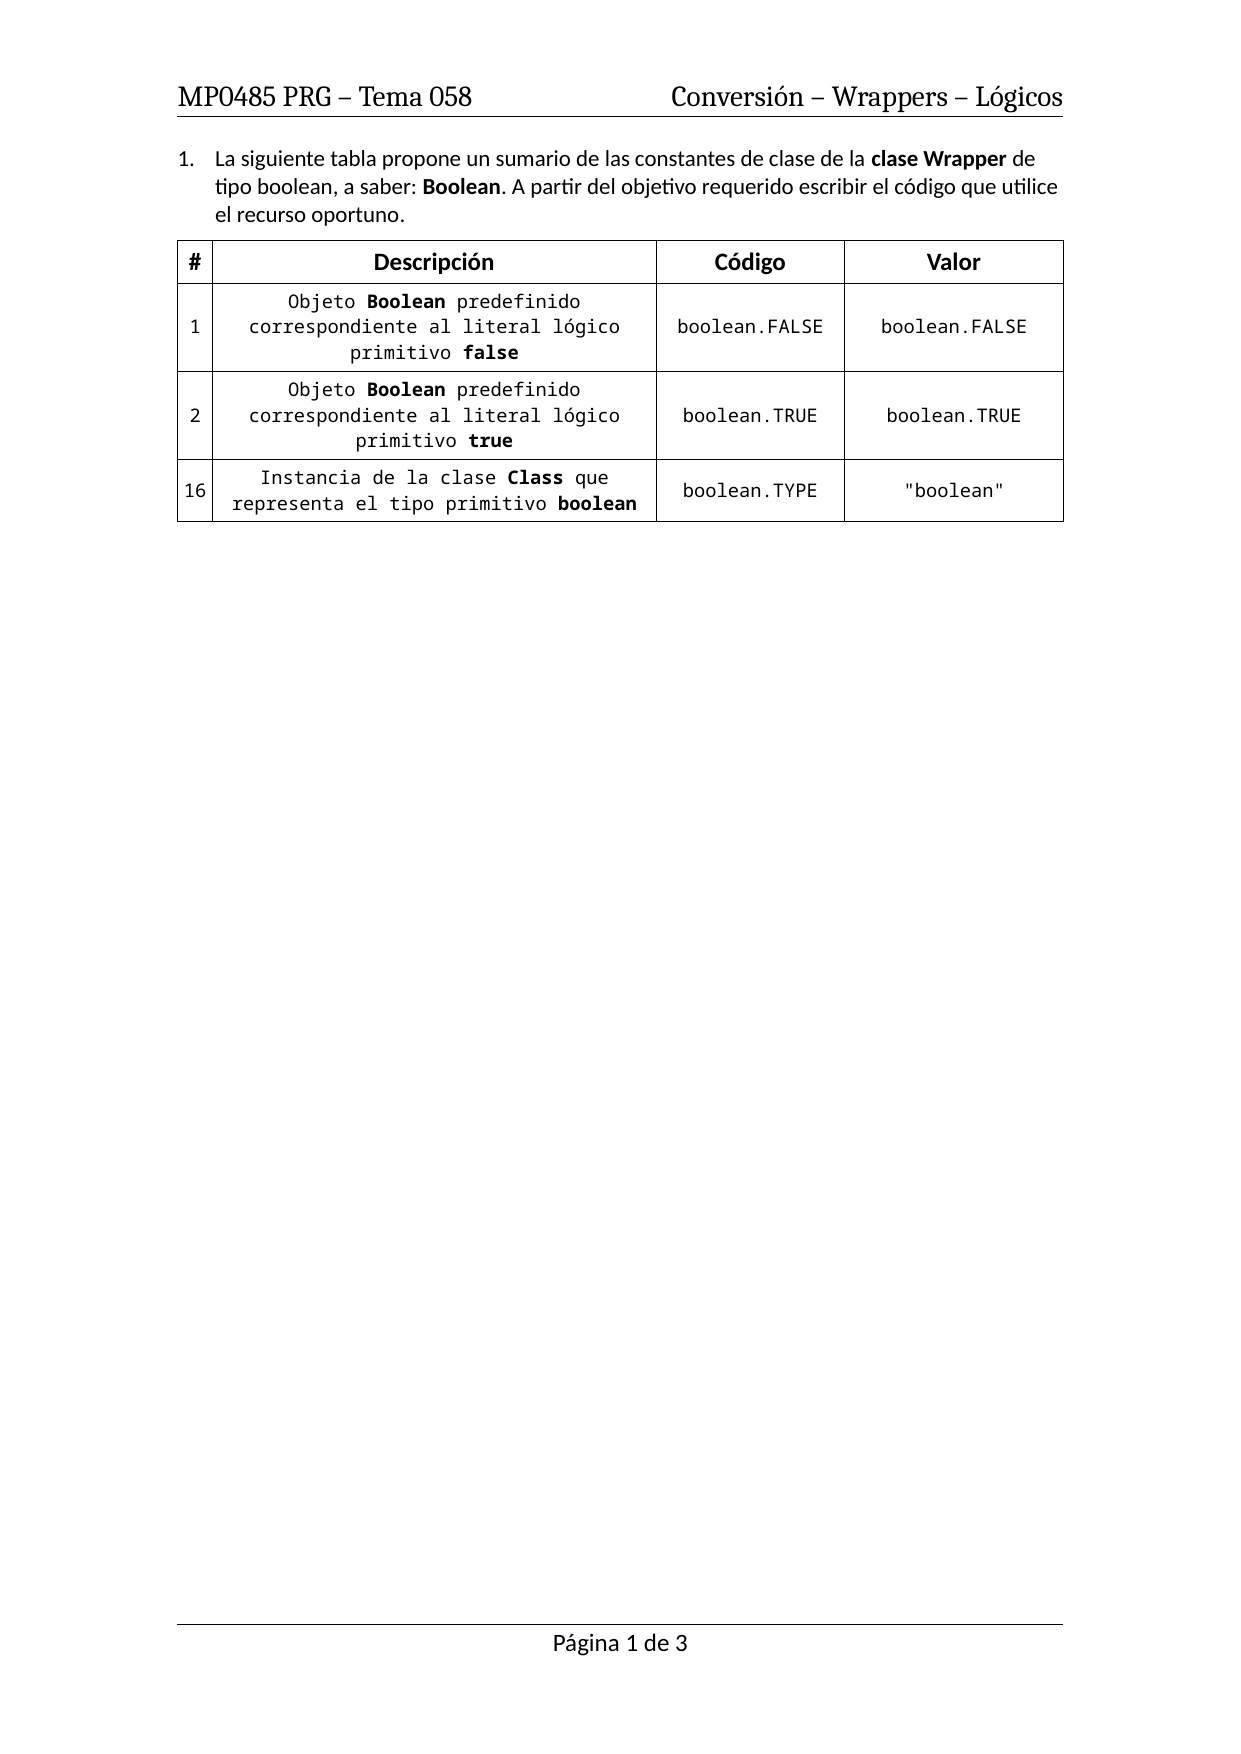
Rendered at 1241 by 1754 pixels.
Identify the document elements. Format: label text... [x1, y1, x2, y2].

table_cell boolean.FALSE [657, 284, 844, 371]
table_cell 1 [178, 284, 212, 371]
table_header # [178, 241, 212, 282]
table_cell boolean.TYPE [657, 460, 844, 521]
table_cell boolean.FALSE [845, 284, 1063, 371]
table_header Descripción [213, 241, 656, 282]
table_cell Instancia de la clase Class que representa el tipo primitivo boolean [213, 460, 656, 521]
table_header Valor [845, 241, 1063, 282]
table_cell "boolean" [845, 460, 1063, 521]
table_cell boolean.TRUE [845, 372, 1063, 459]
table_cell boolean.TRUE [657, 372, 844, 459]
table_cell 2 [178, 372, 212, 459]
table_cell Objeto Boolean predefinido correspondiente al literal lógico primitivo true [213, 372, 656, 459]
list La siguiente tabla propone un sumario de las constantes de clase de la clase Wrapper de tipo boolean, a saber: Boolean. A partir del objetivo requerido escribir el código que utilice el recurso oportuno. [177, 144, 1063, 228]
table_cell 16 [178, 460, 212, 521]
table_header Código [657, 241, 844, 282]
table_cell Objeto Boolean predefinido correspondiente al literal lógico primitivo false [213, 284, 656, 371]
